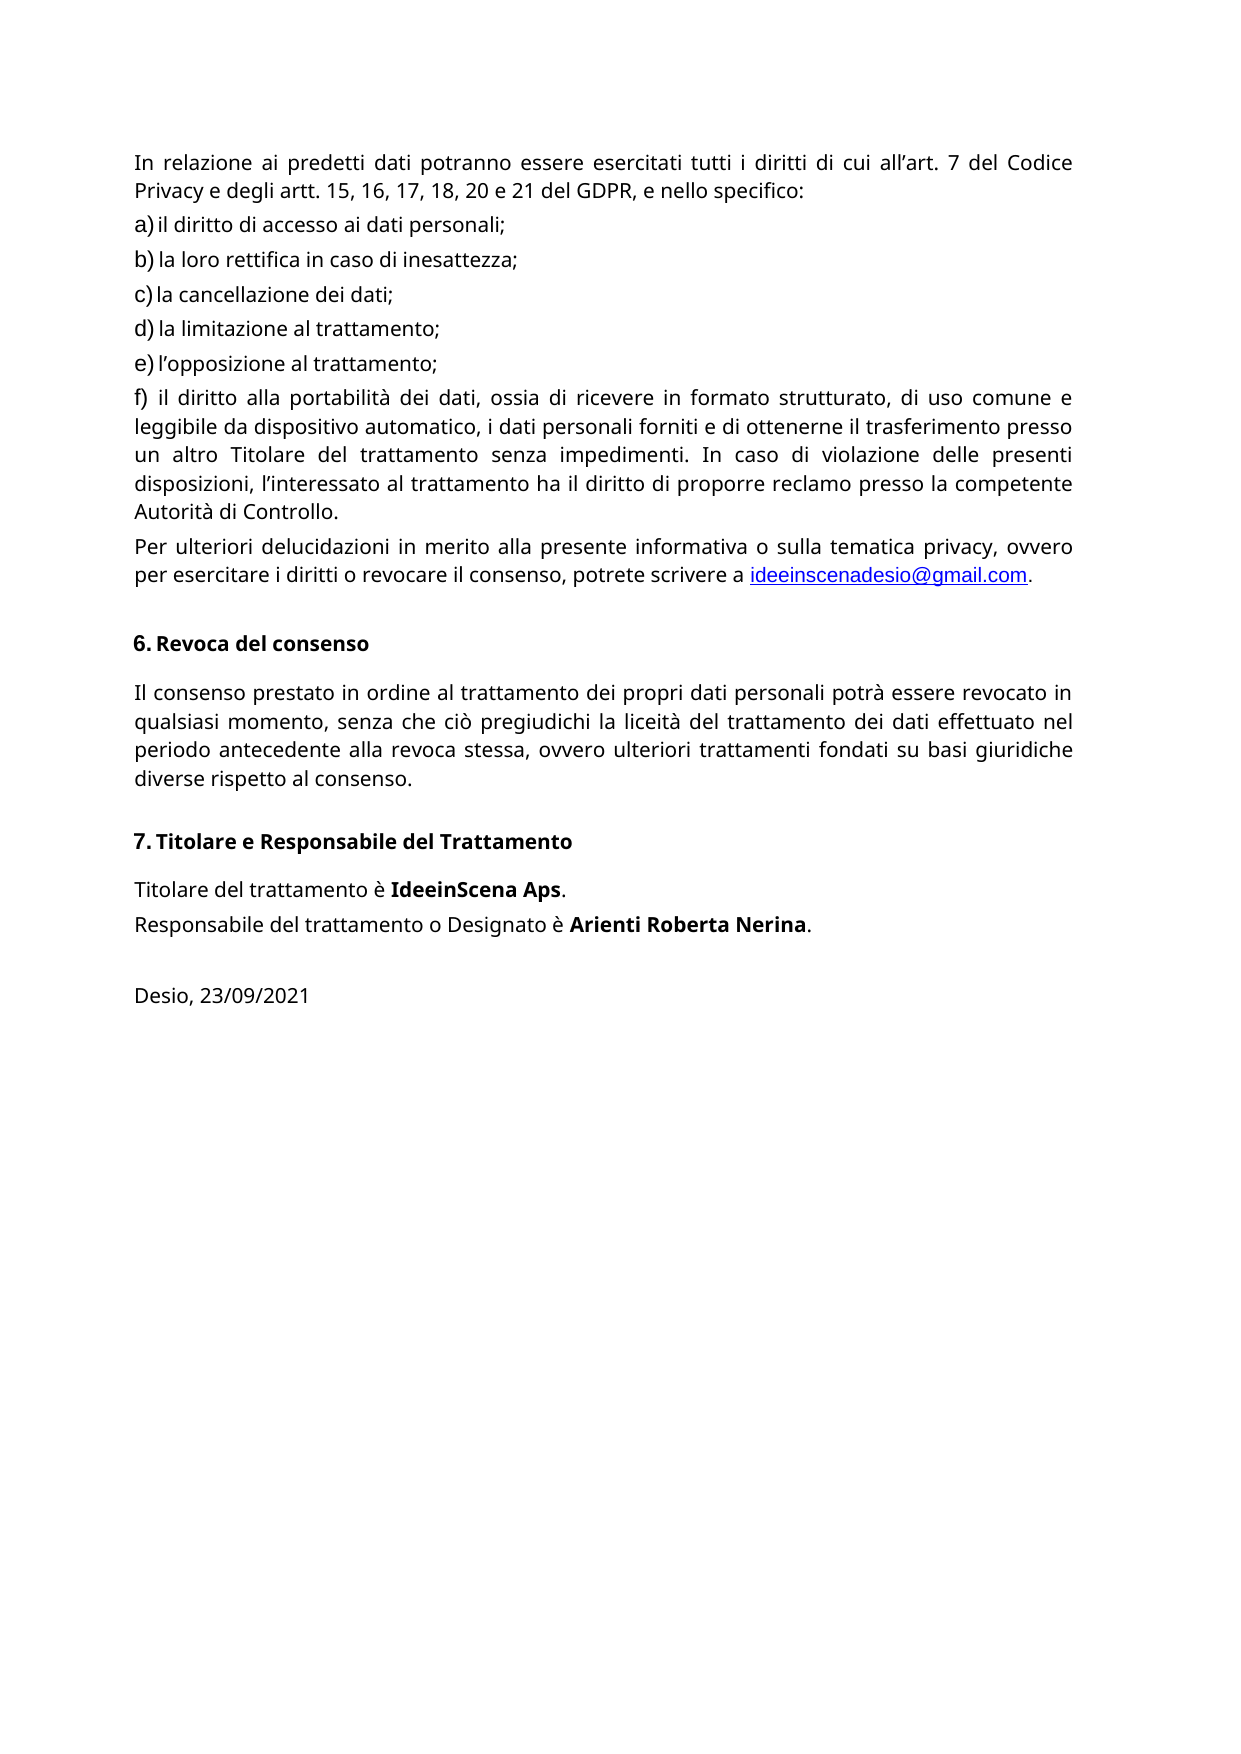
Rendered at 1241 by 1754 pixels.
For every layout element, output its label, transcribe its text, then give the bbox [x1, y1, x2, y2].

list l’opposizione al trattamento; [134, 349, 1074, 377]
text Il consenso prestato in ordine al trattamento dei propri dati personali potrà essere revocato in qualsiasi momento, senza che ciò pregiudichi la liceità del trattamento dei dati effettuato nel periodo antecedente alla revoca stessa, ovvero ulteriori trattamenti fondati su basi giuridiche diverse rispetto al consenso. [134, 678, 1074, 792]
text Titolare del trattamento è IdeeinScena Aps. [134, 876, 1074, 904]
text Desio, 23/09/2021 [134, 981, 1074, 1009]
list Titolare e Responsabile del Trattamento [133, 827, 1122, 855]
text Per ulteriori delucidazioni in merito alla presente informativa o sulla tematica privacy, ovvero per esercitare i diritti o revocare il consenso, potrete scrivere a ideeinscenadesio@gmail.com. [134, 532, 1074, 589]
text In relazione ai predetti dati potranno essere esercitati tutti i diritti di cui all’art. 7 del Codice Privacy e degli artt. 15, 16, 17, 18, 20 e 21 del GDPR, e nello specifico: [134, 148, 1074, 204]
list il diritto di accesso ai dati personali; [134, 211, 1074, 239]
list la limitazione al trattamento; [134, 314, 1074, 343]
text Responsabile del trattamento o Designato è Arienti Roberta Nerina. [134, 910, 1074, 938]
list il diritto alla portabilità dei dati, ossia di ricevere in formato strutturato, di uso comune e leggibile da dispositivo automatico, i dati personali forniti e di ottenerne il trasferimento presso un altro Titolare del trattamento senza impedimenti. In caso di violazione delle presenti disposizioni, l’interessato al trattamento ha il diritto di proporre reclamo presso la competente Autorità di Controllo. [134, 383, 1074, 526]
list la loro rettifica in caso di inesattezza; [134, 245, 1074, 274]
list Revoca del consenso [133, 629, 1122, 658]
list la cancellazione dei dati; [134, 280, 1074, 308]
